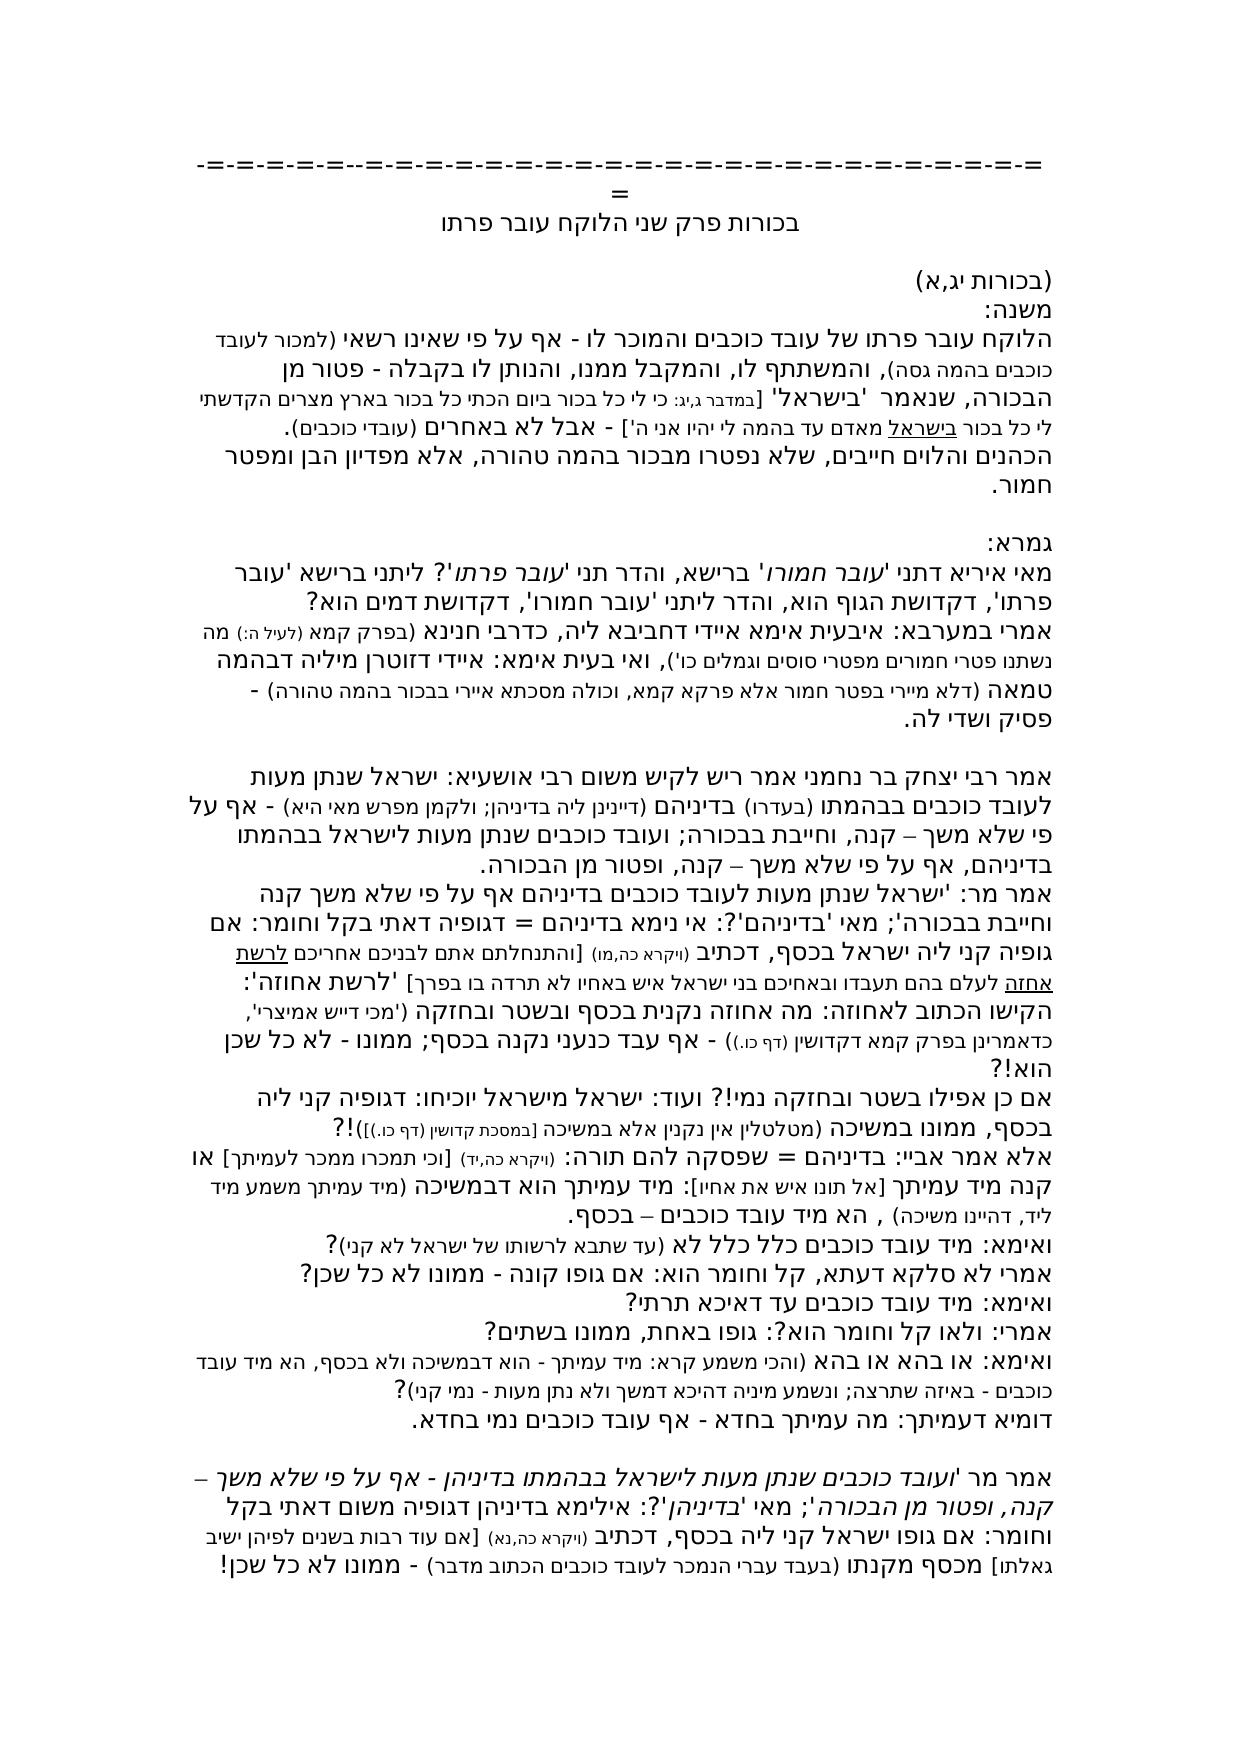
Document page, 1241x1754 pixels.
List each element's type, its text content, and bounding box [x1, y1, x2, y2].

text ואימא: או בהא או בהא (והכי משמע קרא: מיד עמיתך - הוא דבמשיכה ולא בכסף, הא מיד עובד כוכבים - באיזה שתרצה; ונשמע מיניה דהיכא דמשך ולא נתן מעות - נמי קני)? [187, 1346, 1053, 1405]
text אמרי במערבא: איבעית אימא איידי דחביבא ליה, כדרבי חנינא (בפרק קמא (לעיל ה:) מה נשתנו פטרי חמורים מפטרי סוסים וגמלים כו'), ואי בעית אימא: איידי דזוטרן מיליה דבהמה טמאה (דלא מיירי בפטר חמור אלא פרקא קמא, וכולה מסכתא איירי בבכור בהמה טהורה) - פסיק ושדי לה. [187, 616, 1053, 733]
text ואימא: מיד עובד כוכבים כלל כלל לא (עד שתבא לרשותו של ישראל לא קני)? [187, 1230, 1053, 1259]
text מאי איריא דתני 'עובר חמורו' ברישא, והדר תני 'עובר פרתו'? ליתני ברישא 'עובר פרתו', דקדושת הגוף הוא, והדר ליתני 'עובר חמורו', דקדושת דמים הוא? [187, 558, 1053, 616]
text (בכורות יג,א) [187, 266, 1053, 295]
text אמרי לא סלקא דעתא, קל וחומר הוא: אם גופו קונה - ממונו לא כל שכן? [187, 1259, 1053, 1288]
text ואימא: מיד עובד כוכבים עד דאיכא תרתי? [187, 1288, 1053, 1317]
text אמר מר 'ועובד כוכבים שנתן מעות לישראל בבהמתו בדיניהן - אף על פי שלא משך – קנה, ופטור מן הבכורה'; מאי 'בדיניהן'?: אילימא בדיניהן דגופיה משום דאתי בקל וחומר: אם גופו ישראל קני ליה בכסף, דכתיב (ויקרא כה,נא) [אם עוד רבות בשנים לפיהן ישיב גאלתו] מכסף מקנתו (בעבד עברי הנמכר לעובד כוכבים הכתוב מדבר) - ממונו לא כל שכן! [187, 1463, 1053, 1580]
text אמר מר: 'ישראל שנתן מעות לעובד כוכבים בדיניהם אף על פי שלא משך קנה וחייבת בבכורה'; מאי 'בדיניהם'?: אי נימא בדיניהם = דגופיה דאתי בקל וחומר: אם גופיה קני ליה ישראל בכסף, דכתיב (ויקרא כה,מו) [והתנחלתם אתם לבניכם אחריכם לרשת אחזה לעלם בהם תעבדו ובאחיכם בני ישראל איש באחיו לא תרדה בו בפרך] 'לרשת אחוזה': הקישו הכתוב לאחוזה: מה אחוזה נקנית בכסף ובשטר ובחזקה ('מכי דייש אמיצרי', כדאמרינן בפרק קמא דקדושין (דף כו.)) - אף עבד כנעני נקנה בכסף; ממונו - לא כל שכן הוא!? [187, 879, 1053, 1084]
text דומיא דעמיתך: מה עמיתך בחדא - אף עובד כוכבים נמי בחדא. [187, 1405, 1053, 1434]
text אם כן אפילו בשטר ובחזקה נמי!? ועוד: ישראל מישראל יוכיחו: דגופיה קני ליה בכסף, ממונו במשיכה (מטלטלין אין נקנין אלא במשיכה [במסכת קדושין (דף כו.)])!? [187, 1084, 1053, 1142]
text =-=-=-=-=-=-=-=-=-=-=-=-=-=-=-=-=-=-=-=-=-=-=--=-=-=-=-=-= [187, 150, 1053, 208]
text בכורות פרק שני הלוקח עובר פרתו [187, 208, 1053, 237]
text גמרא: [187, 529, 1053, 558]
text אמרי: ולאו קל וחומר הוא?: גופו באחת, ממונו בשתים? [187, 1317, 1053, 1346]
text אלא אמר אביי: בדיניהם = שפסקה להם תורה: (ויקרא כה,יד) [וכי תמכרו ממכר לעמיתך] או קנה מיד עמיתך [אל תונו איש את אחיו]: מיד עמיתך הוא דבמשיכה (מיד עמיתך משמע מיד ליד, דהיינו משיכה) , הא מיד עובד כוכבים – בכסף. [187, 1142, 1053, 1230]
text הכהנים והלוים חייבים, שלא נפטרו מבכור בהמה טהורה, אלא מפדיון הבן ומפטר חמור. [187, 442, 1053, 500]
text משנה: [187, 295, 1053, 324]
text הלוקח עובר פרתו של עובד כוכבים והמוכר לו - אף על פי שאינו רשאי (למכור לעובד כוכבים בהמה גסה), והמשתתף לו, והמקבל ממנו, והנותן לו בקבלה - פטור מן הבכורה, שנאמר 'בישראל' [במדבר ג,יג: כי לי כל בכור ביום הכתי כל בכור בארץ מצרים הקדשתי לי כל בכור בישראל מאדם עד בהמה לי יהיו אני ה'] - אבל לא באחרים (עובדי כוכבים). [187, 324, 1053, 442]
text אמר רבי יצחק בר נחמני אמר ריש לקיש משום רבי אושעיא: ישראל שנתן מעות לעובד כוכבים בבהמתו (בעדרו) בדיניהם (דיינינן ליה בדיניהן; ולקמן מפרש מאי היא) - אף על פי שלא משך – קנה, וחייבת בבכורה; ועובד כוכבים שנתן מעות לישראל בבהמתו בדיניהם, אף על פי שלא משך – קנה, ופטור מן הבכורה. [187, 762, 1053, 879]
